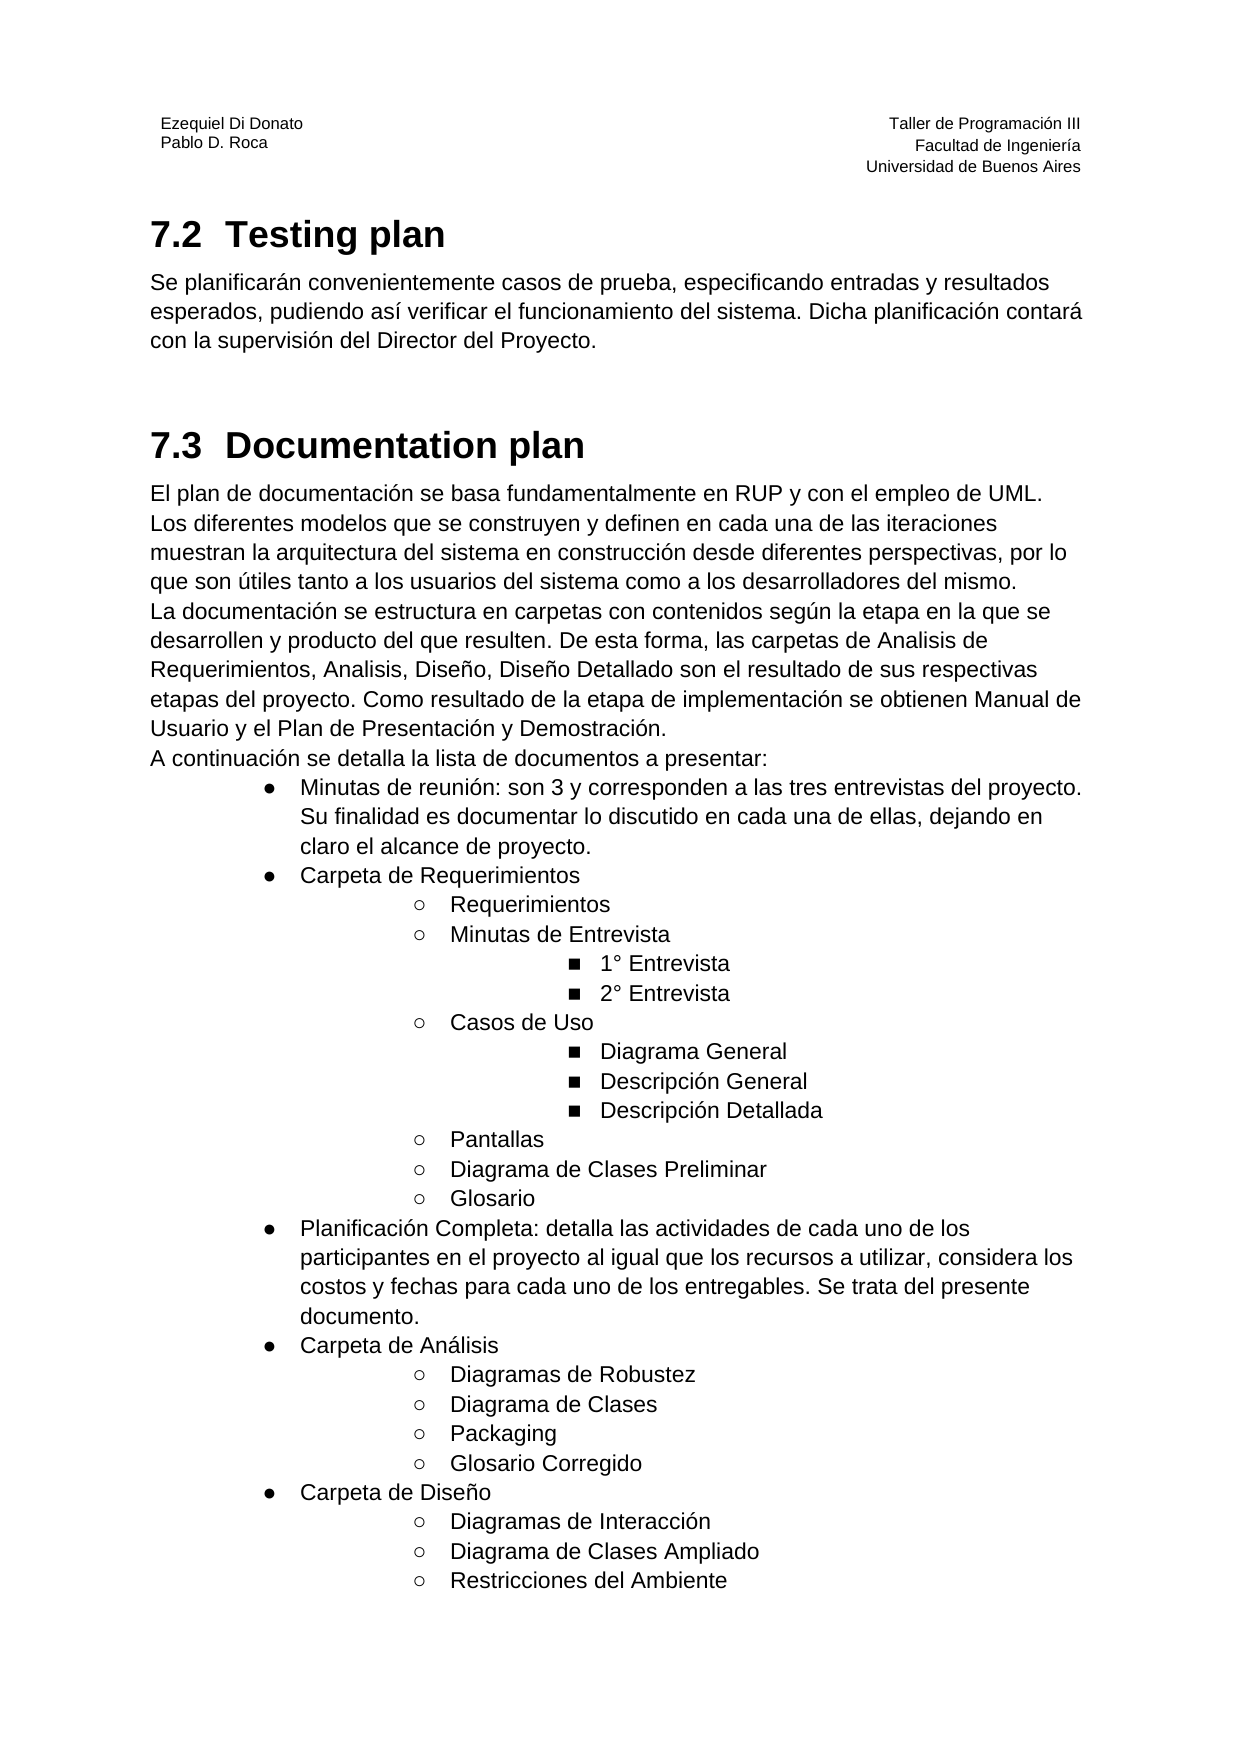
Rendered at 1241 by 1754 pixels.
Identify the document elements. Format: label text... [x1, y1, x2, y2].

list Carpeta de Diseño [262, 1480, 1090, 1505]
list 2° Entrevista [375, 980, 1090, 1006]
list 1° Entrevista [375, 951, 1090, 977]
list Glosario Corregido [412, 1450, 1090, 1476]
subtitle 7.3 Documentation plan [150, 424, 1090, 466]
list Descripción General [375, 1068, 1090, 1094]
list Minutas de reunión: son 3 y corresponden a las tres entrevistas del proyecto. Su finalidad es documentar lo discutido en cada una de ellas, dejando en claro el alcance de proyecto. [262, 775, 1090, 859]
list Glosario [412, 1186, 1090, 1212]
text La documentación se estructura en carpetas con contenidos según la etapa en la que se desarrollen y producto del que resulten. De esta forma, las carpetas de Analisis de Requerimientos, Analisis, Diseño, Diseño Detallado son el resultado de sus respectivas etapas del proyecto. Como resultado de la etapa de implementación se obtienen Manual de Usuario y el Plan de Presentación y Demostración. [150, 598, 1090, 742]
text A continuación se detalla la lista de documentos a presentar: [150, 745, 1090, 771]
list Diagrama de Clases Ampliado [412, 1538, 1090, 1564]
list Descripción Detallada [375, 1098, 1090, 1123]
text El plan de documentación se basa fundamentalmente en RUP y con el empleo de UML. [150, 481, 1090, 507]
text Se planificarán convenientemente casos de prueba, especificando entradas y resultados esperados, pudiendo así verificar el funcionamiento del sistema. Dicha planificación contará con la supervisión del Director del Proyecto. [150, 269, 1090, 354]
text Los diferentes modelos que se construyen y definen en cada una de las iteraciones muestran la arquitectura del sistema en construcción desde diferentes perspectivas, por lo que son útiles tanto a los usuarios del sistema como a los desarrolladores del mismo. [150, 510, 1090, 595]
list Diagramas de Interacción [412, 1509, 1090, 1535]
list Pantallas [412, 1127, 1090, 1153]
list Carpeta de Análisis [262, 1333, 1090, 1358]
list Planificación Completa: detalla las actividades de cada uno de los participantes en el proyecto al igual que los recursos a utilizar, considera los costos y fechas para cada uno de los entregables. Se trata del presente documento. [262, 1215, 1090, 1329]
list Packaging [412, 1421, 1090, 1447]
list Diagrama General [375, 1039, 1090, 1065]
list Minutas de Entrevista [412, 922, 1090, 947]
list Carpeta de Requerimientos [262, 863, 1090, 888]
list Restricciones del Ambiente [412, 1568, 1090, 1593]
list Diagramas de Robustez [412, 1362, 1090, 1388]
list Requerimientos [412, 892, 1090, 918]
list Casos de Uso [412, 1010, 1090, 1035]
list Diagrama de Clases Preliminar [412, 1157, 1090, 1182]
subtitle 7.2 Testing plan [150, 213, 1090, 255]
list Diagrama de Clases [412, 1392, 1090, 1417]
